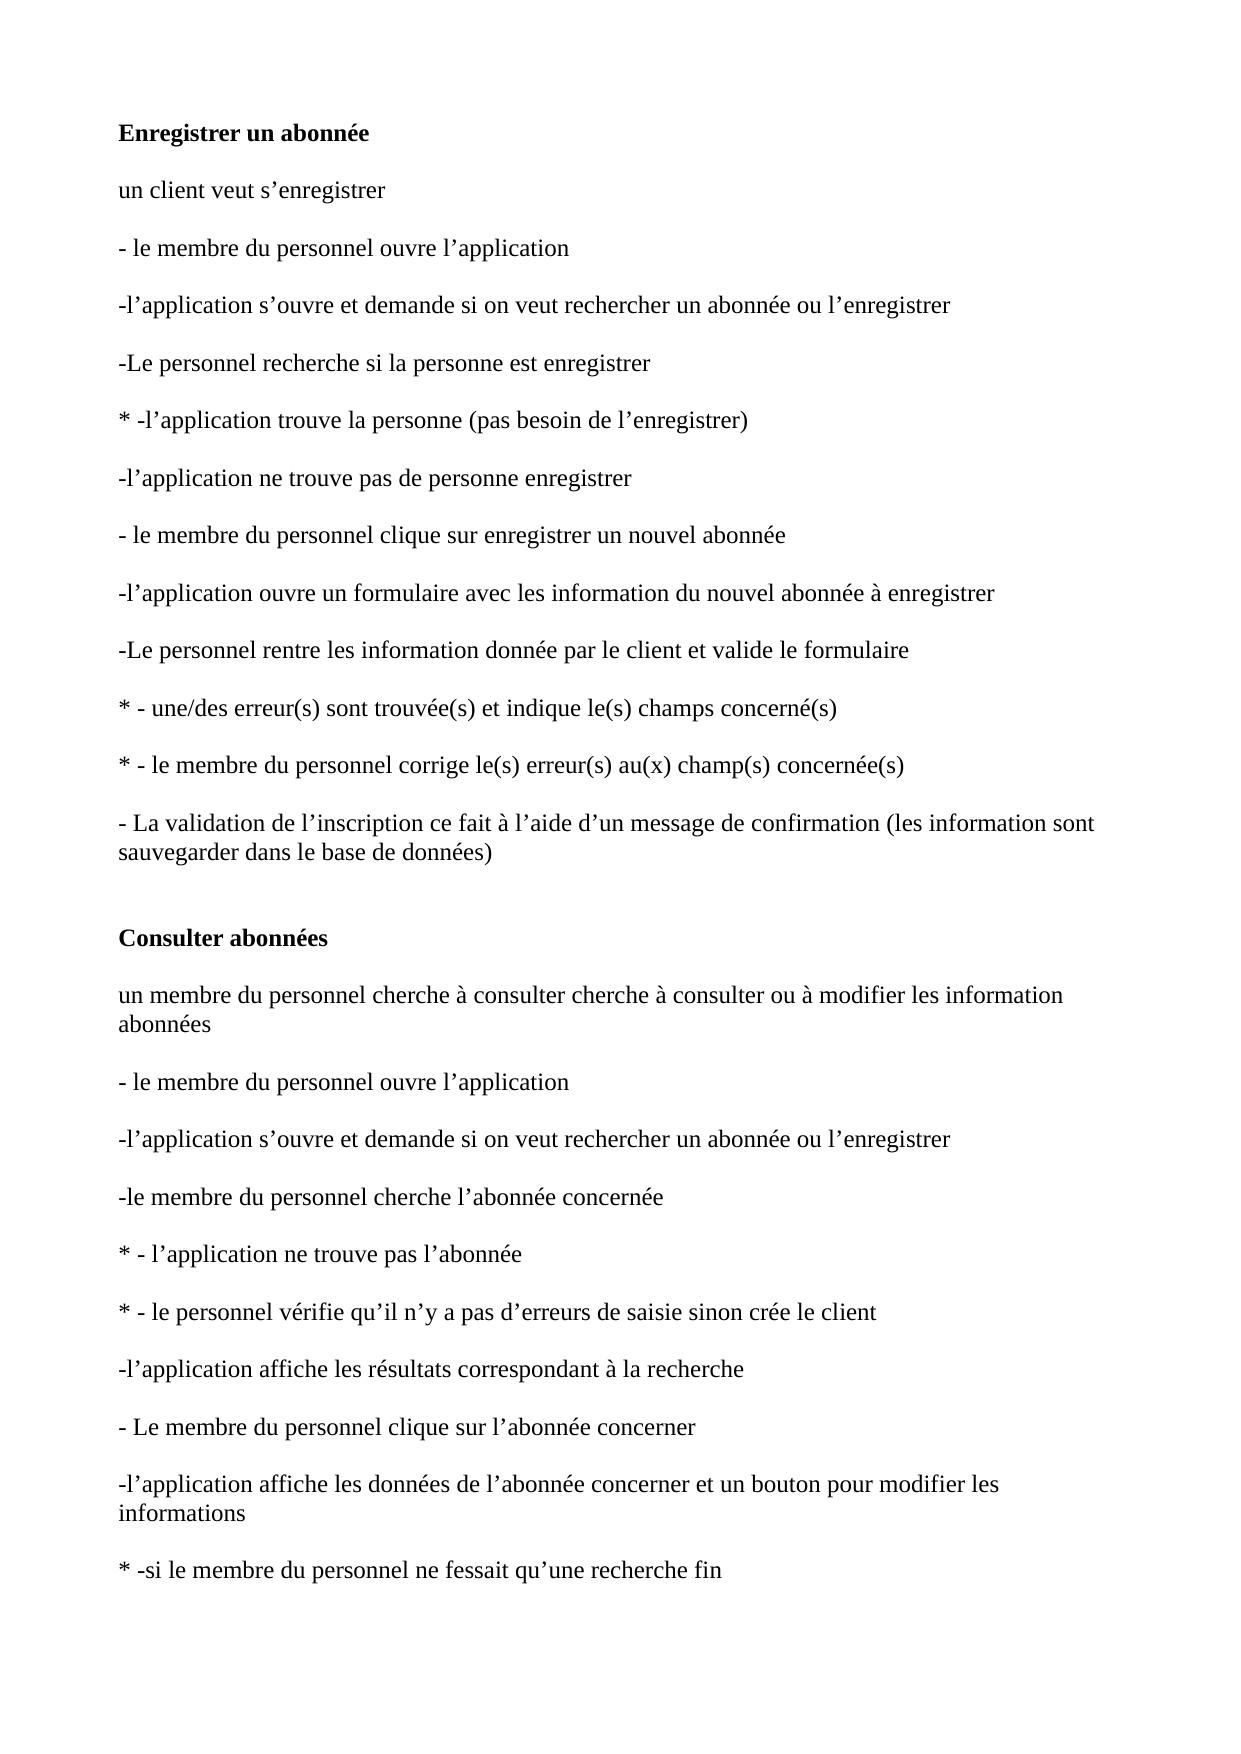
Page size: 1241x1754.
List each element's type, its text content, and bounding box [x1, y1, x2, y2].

text * -si le membre du personnel ne fessait qu’une recherche fin [118, 1556, 1122, 1584]
text * - une/des erreur(s) sont trouvée(s) et indique le(s) champs concerné(s) [118, 693, 1122, 722]
text un client veut s’enregistrer - le membre du personnel ouvre l’application [118, 176, 1122, 262]
text - le membre du personnel ouvre l’application [118, 1067, 1122, 1096]
text * - le personnel vérifie qu’il n’y a pas d’erreurs de saisie sinon crée le client [118, 1297, 1122, 1326]
text -l’application s’ouvre et demande si on veut rechercher un abonnée ou l’enregistrer [118, 291, 1122, 319]
text -le membre du personnel cherche l’abonnée concernée [118, 1182, 1122, 1211]
text * -l’application trouve la personne (pas besoin de l’enregistrer) [118, 406, 1122, 434]
text -l’application ouvre un formulaire avec les information du nouvel abonnée à enregistrer [118, 578, 1122, 607]
text Enregistrer un abonnée [118, 118, 1122, 147]
text -Le personnel rentre les information donnée par le client et valide le formulaire [118, 636, 1122, 664]
text * - l’application ne trouve pas l’abonnée [118, 1239, 1122, 1268]
text -l’application s’ouvre et demande si on veut rechercher un abonnée ou l’enregistrer [118, 1124, 1122, 1153]
text -Le personnel recherche si la personne est enregistrer [118, 348, 1122, 377]
text -l’application affiche les données de l’abonnée concerner et un bouton pour modifier les informations [118, 1469, 1122, 1527]
text un membre du personnel cherche à consulter cherche à consulter ou à modifier les information abonnées [118, 981, 1122, 1038]
text -l’application affiche les résultats correspondant à la recherche [118, 1354, 1122, 1383]
text * - le membre du personnel corrige le(s) erreur(s) au(x) champ(s) concernée(s) [118, 751, 1122, 779]
text - Le membre du personnel clique sur l’abonnée concerner [118, 1412, 1122, 1441]
text - le membre du personnel clique sur enregistrer un nouvel abonnée [118, 521, 1122, 549]
text -l’application ne trouve pas de personne enregistrer [118, 463, 1122, 492]
text - La validation de l’inscription ce fait à l’aide d’un message de confirmation (les information sont sauvegarder dans le base de données) [118, 808, 1122, 866]
text Consulter abonnées [118, 923, 1122, 952]
